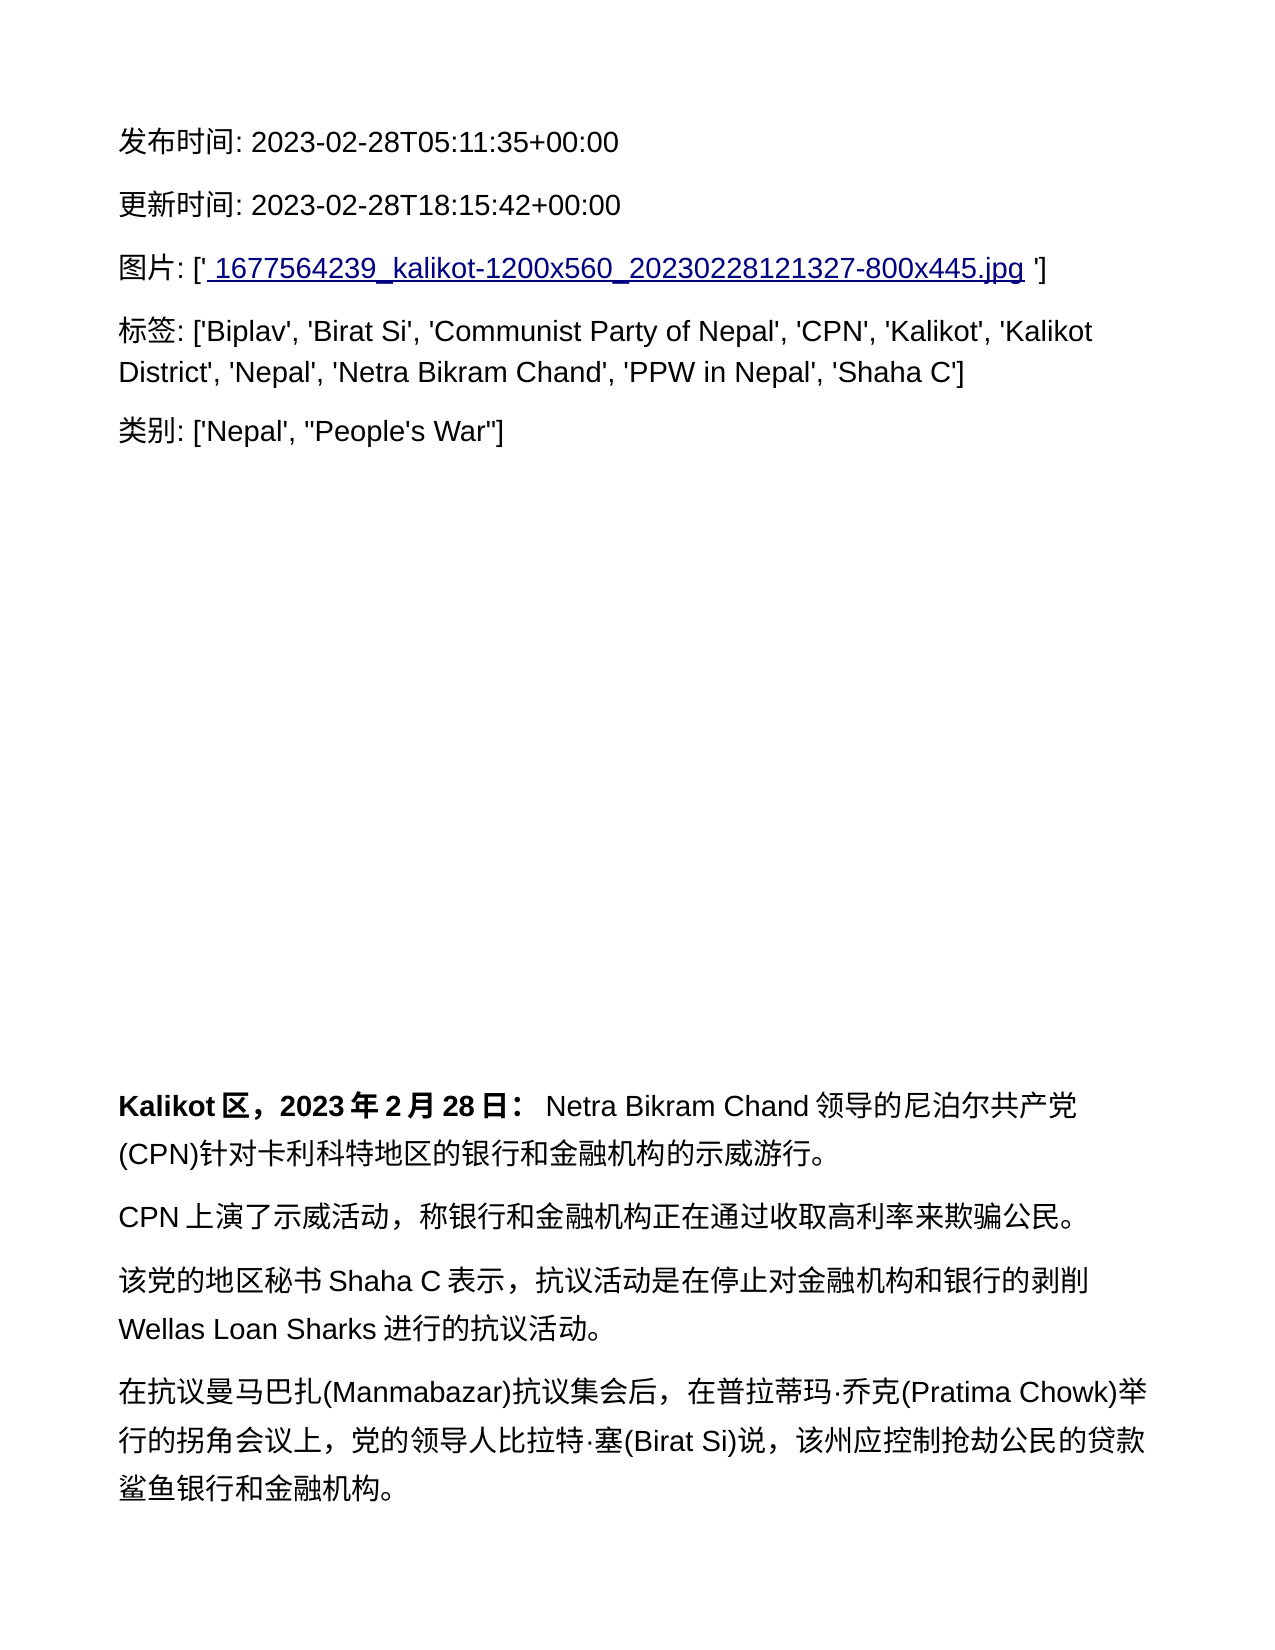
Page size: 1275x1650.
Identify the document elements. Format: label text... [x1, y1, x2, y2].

text 该党的地区秘书Shaha C表示，抗议活动是在停止对金融机构和银行的剥削Wellas Loan Sharks进行的抗议活动。 [118, 1257, 1157, 1348]
text 类别: ['Nepal', "People's War"] [118, 408, 1157, 450]
text 图片: [' 1677564239_kalikot-1200x560_20230228121327-800x445.jpg '] [118, 244, 1157, 287]
text Kalikot区，2023年2月28日： Netra Bikram Chand领导的尼泊尔共产党(CPN)针对卡利科特地区的银行和金融机构的示威游行。 [118, 471, 1157, 1173]
text CPN上演了示威活动，称银行和金融机构正在通过收取高利率来欺骗公民。 [118, 1194, 1157, 1236]
text 发布时间: 2023-02-28T05:11:35+00:00 [118, 118, 1157, 160]
text 标签: ['Biplav', 'Birat Si', 'Communist Party of Nepal', 'CPN', 'Kalikot', 'Kalikot District', 'Nepal', 'Netra Bikram Chand', 'PPW in Nepal', 'Shaha C'] [118, 307, 1157, 388]
text 更新时间: 2023-02-28T18:15:42+00:00 [118, 181, 1157, 223]
text 在抗议曼马巴扎(Manmabazar)抗议集会后，在普拉蒂玛·乔克(Pratima Chowk)举行的拐角会议上，党的领导人比拉特·塞(Birat Si)说，该州应控制抢劫公民的贷款鲨鱼银行和金融机构。 [118, 1369, 1157, 1508]
